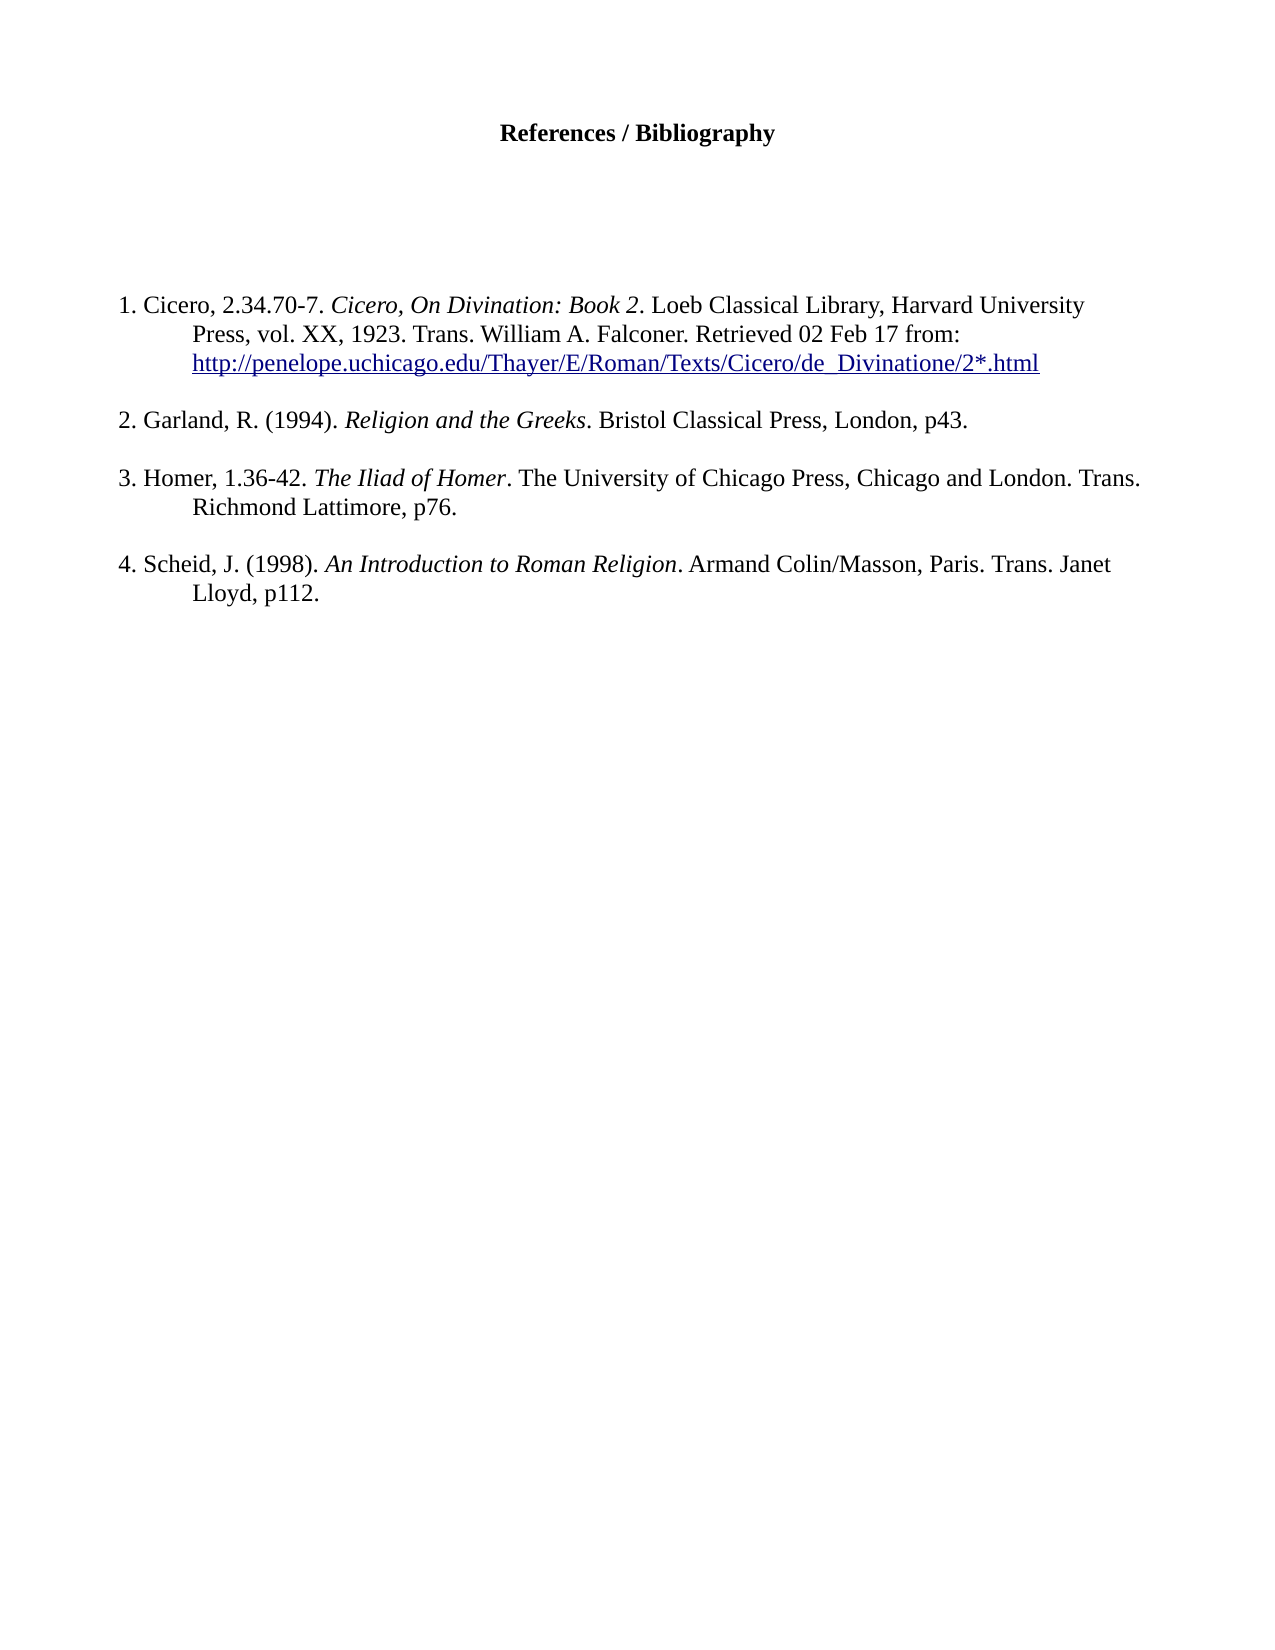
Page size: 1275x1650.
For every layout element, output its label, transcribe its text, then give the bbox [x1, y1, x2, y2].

text 2. Garland, R. (1994). Religion and the Greeks. Bristol Classical Press, London, p43. [118, 406, 1157, 434]
text 3. Homer, 1.36-42. The Iliad of Homer. The University of Chicago Press, Chicago and London. Trans. Richmond Lattimore, p76. [118, 463, 1157, 521]
text 4. Scheid, J. (1998). An Introduction to Roman Religion. Armand Colin/Masson, Paris. Trans. Janet Lloyd, p112. [118, 549, 1157, 607]
text 1. Cicero, 2.34.70-7. Cicero, On Divination: Book 2. Loeb Classical Library, Harvard University Press, vol. XX, 1923. Trans. William A. Falconer. Retrieved 02 Feb 17 from: http://penelope.uchicago.edu/Thayer/E/Roman/Texts/Cicero/de_Divinatione/2*.html [118, 291, 1157, 377]
text References / Bibliography [118, 118, 1157, 147]
